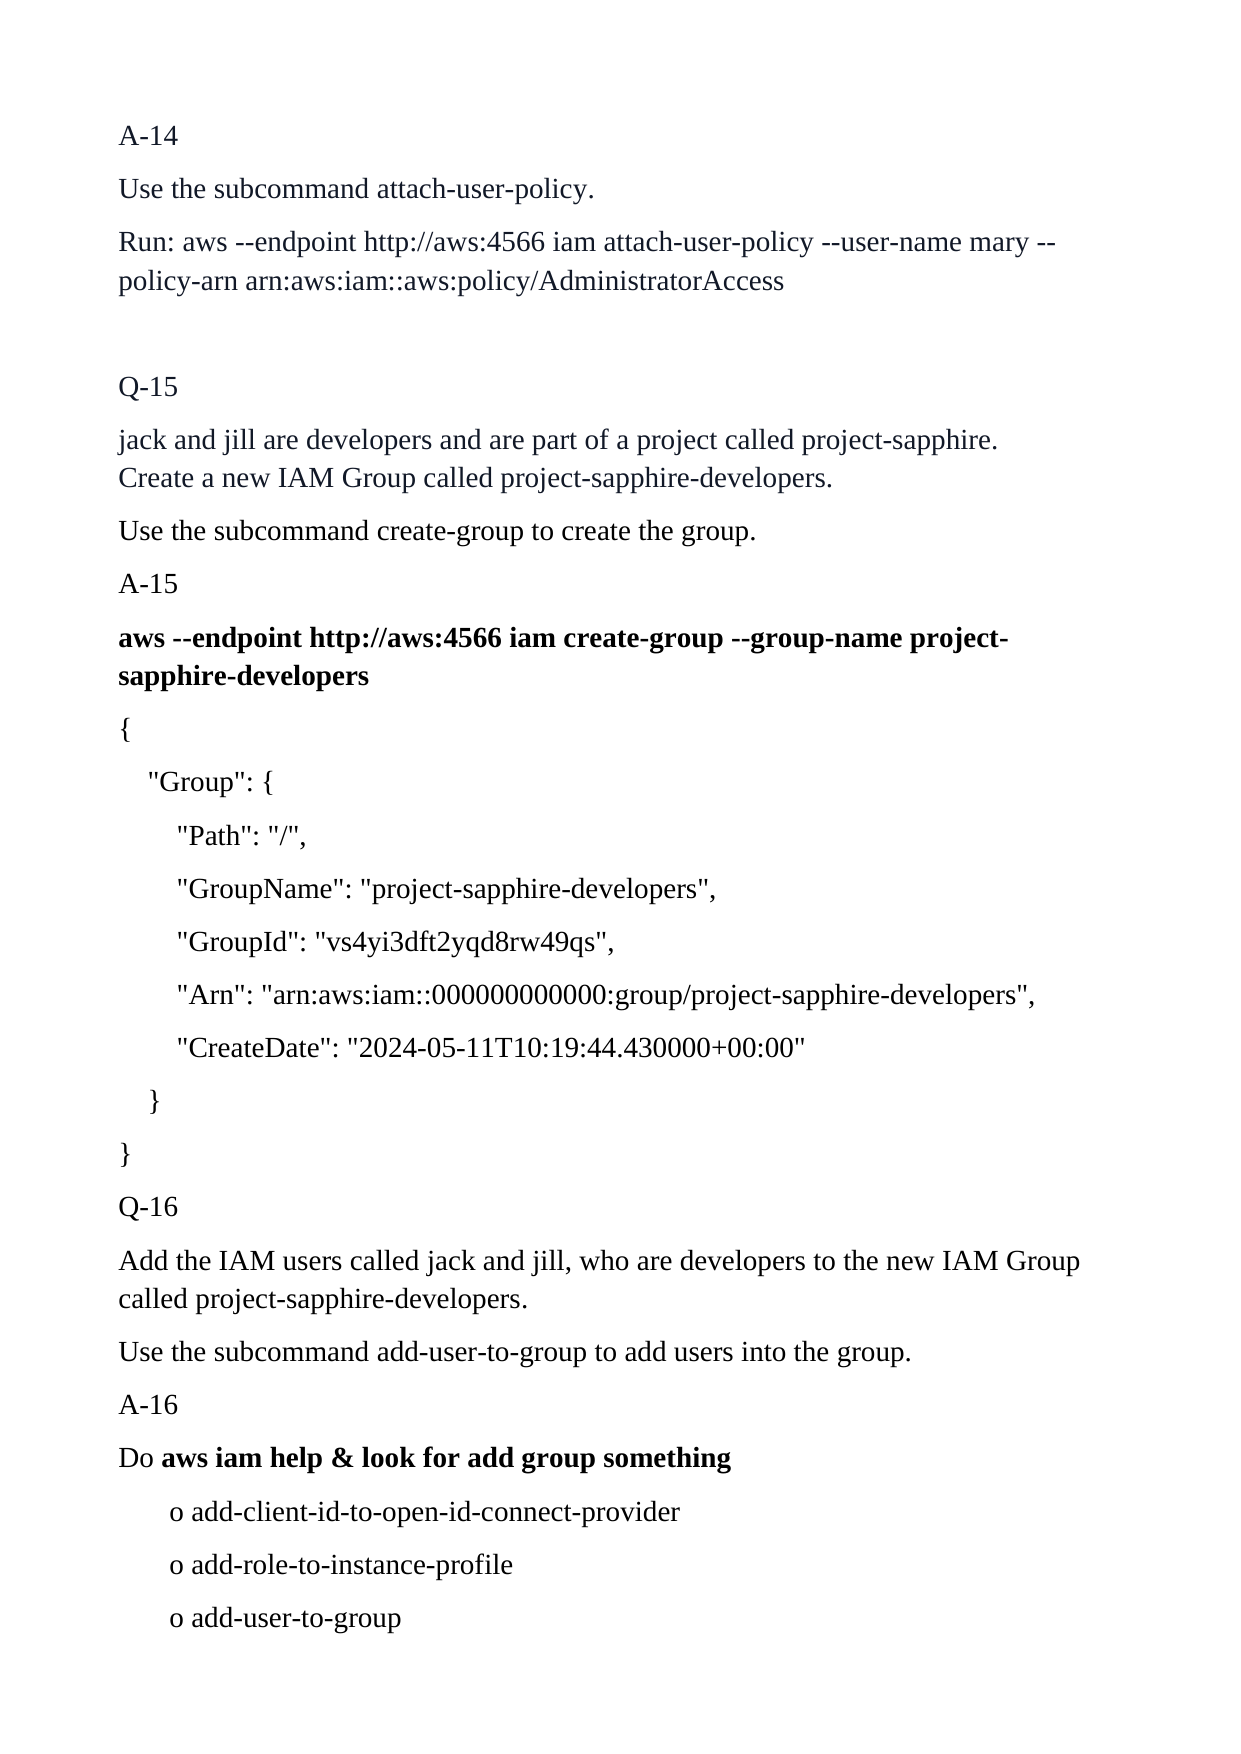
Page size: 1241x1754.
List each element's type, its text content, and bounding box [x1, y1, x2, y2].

text "GroupName": "project-sapphire-developers", [118, 871, 1122, 904]
text Do aws iam help & look for add group something [118, 1441, 1122, 1474]
text jack and jill are developers and are part of a project called project-sapphire. Create a new IAM Group called project-sapphire-developers. [118, 422, 1122, 494]
text { [118, 711, 1122, 745]
text Use the subcommand add-user-to-group to add users into the group. [118, 1334, 1122, 1368]
text A-14 [118, 118, 1122, 152]
text Add the IAM users called jack and jill, who are developers to the new IAM Group called project-sapphire-developers. [118, 1243, 1122, 1315]
text o add-role-to-instance-profile [118, 1547, 1122, 1580]
text o add-client-id-to-open-id-connect-provider [118, 1494, 1122, 1527]
text } [118, 1136, 1122, 1170]
text Use the subcommand create-group to create the group. [118, 513, 1122, 547]
text aws --endpoint http://aws:4566 iam create-group --group-name project-sapphire-developers [118, 620, 1122, 692]
text Q-15 [118, 369, 1122, 402]
text "Arn": "arn:aws:iam::000000000000:group/project-sapphire-developers", [118, 977, 1122, 1011]
text A-15 [118, 567, 1122, 600]
text "GroupId": "vs4yi3dft2yqd8rw49qs", [118, 924, 1122, 957]
text "Path": "/", [118, 818, 1122, 851]
text Q-16 [118, 1189, 1122, 1223]
text } [118, 1083, 1122, 1117]
text o add-user-to-group [118, 1600, 1122, 1633]
text A-16 [118, 1387, 1122, 1421]
text "CreateDate": "2024-05-11T10:19:44.430000+00:00" [118, 1030, 1122, 1064]
text Use the subcommand attach-user-policy. [118, 171, 1122, 205]
text Run: aws --endpoint http://aws:4566 iam attach-user-policy --user-name mary --policy-arn arn:aws:iam::aws:policy/AdministratorAccess [118, 224, 1122, 296]
text "Group": { [118, 764, 1122, 798]
